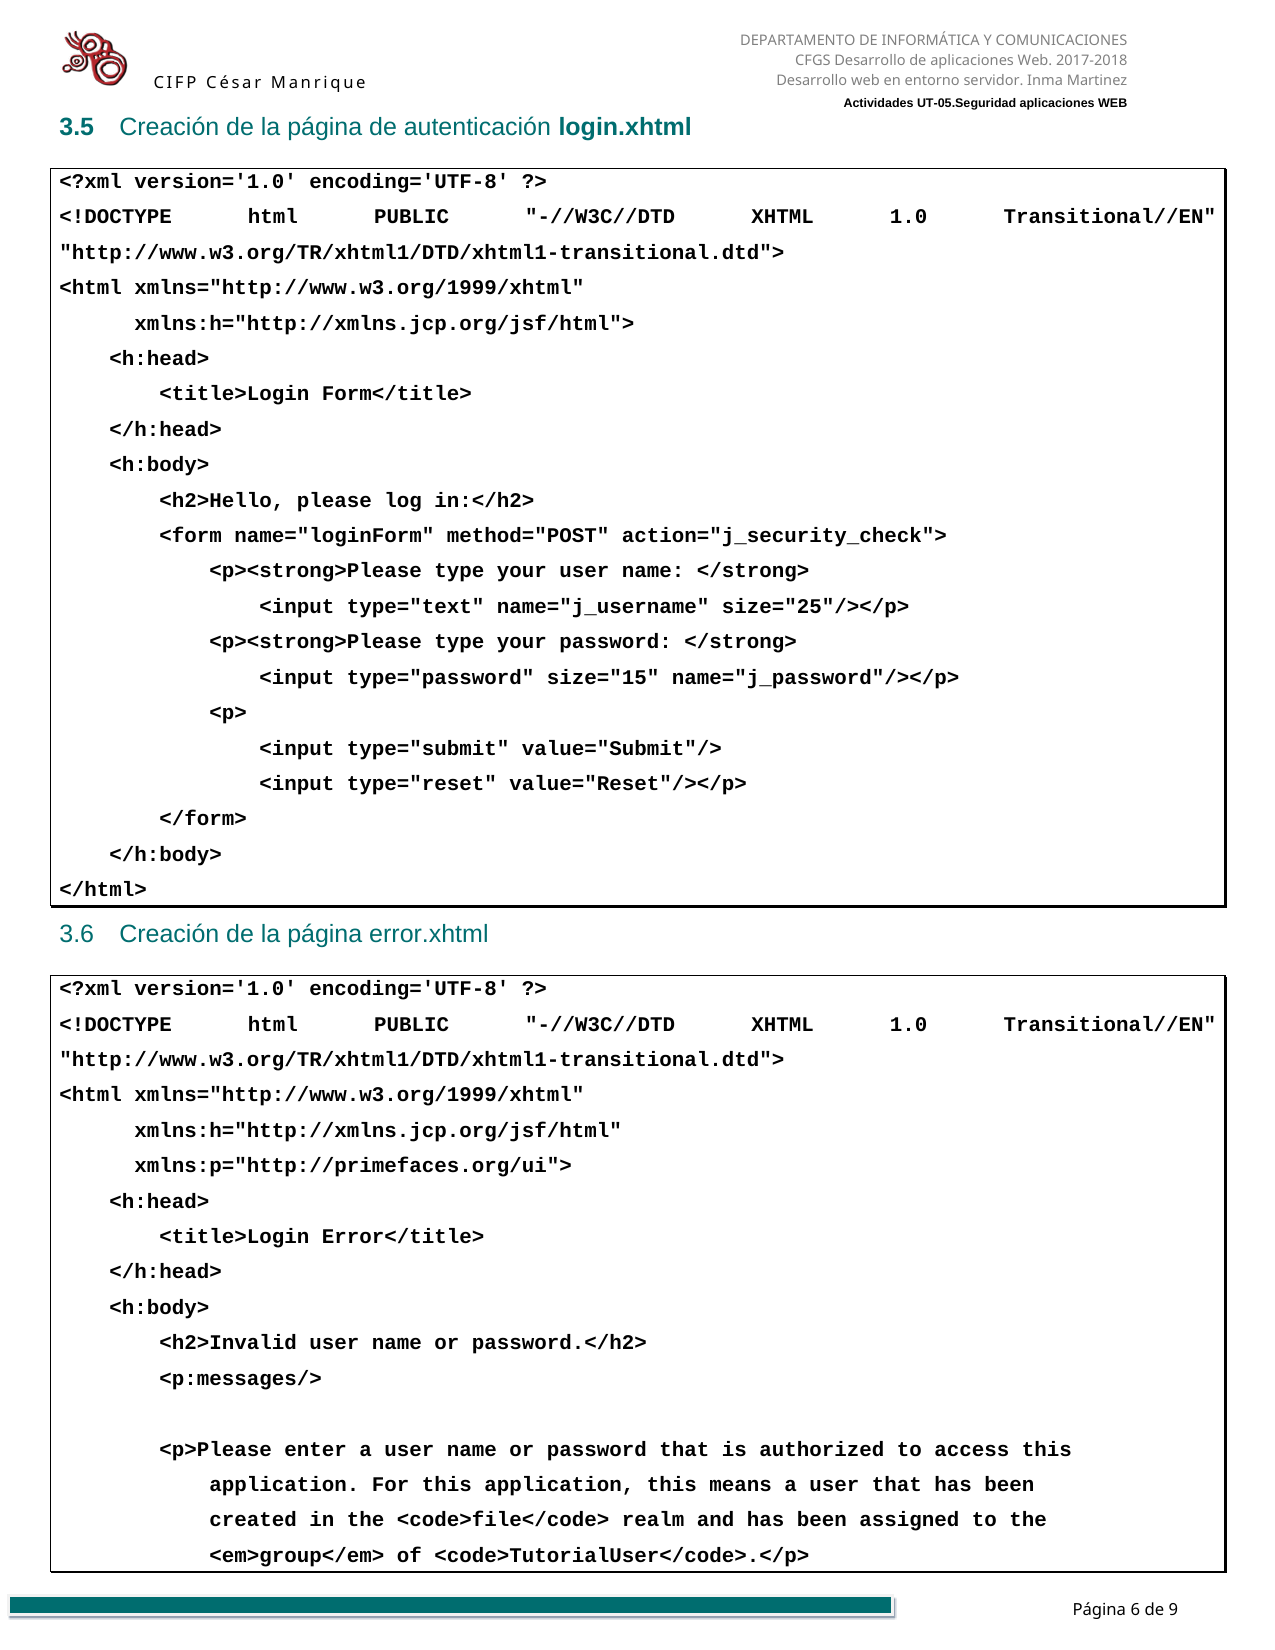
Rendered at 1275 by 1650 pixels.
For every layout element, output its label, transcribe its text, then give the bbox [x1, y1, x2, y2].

text <h:body> [51, 451, 1224, 478]
text <html xmlns="http://www.w3.org/1999/xhtml" [51, 274, 1224, 301]
text <?xml version='1.0' encoding='UTF-8' ?> [51, 976, 1224, 1002]
text <em>group</em> of <code>TutorialUser</code>.</p> [51, 1542, 1224, 1571]
text xmlns:h="http://xmlns.jcp.org/jsf/html" [51, 1117, 1224, 1143]
text created in the <code>file</code> realm and has been assigned to the [51, 1506, 1224, 1533]
text <h2>Hello, please log in:</h2> [51, 487, 1224, 513]
text <!DOCTYPE html PUBLIC "-//W3C//DTD XHTML 1.0 Transitional//EN" "http://www.w3.org/TR/xhtml1/DTD/xhtml1-transitional.dtd"> [51, 1011, 1224, 1073]
text <form name="loginForm" method="POST" action="j_security_check"> [51, 522, 1224, 549]
text <p:messages/> [51, 1365, 1224, 1391]
text xmlns:h="http://xmlns.jcp.org/jsf/html"> [51, 309, 1224, 336]
text <h:head> [51, 1188, 1224, 1214]
text <input type="reset" value="Reset"/></p> [51, 770, 1224, 797]
text <!DOCTYPE html PUBLIC "-//W3C//DTD XHTML 1.0 Transitional//EN" "http://www.w3.org/TR/xhtml1/DTD/xhtml1-transitional.dtd"> [51, 203, 1224, 265]
text <p><strong>Please type your user name: </strong> [51, 557, 1224, 584]
subtitle Creación de la página de autenticación login.xhtml [59, 112, 1216, 141]
text <title>Login Form</title> [51, 380, 1224, 407]
text </h:head> [51, 1258, 1224, 1285]
text </form> [51, 805, 1224, 832]
text <input type="text" name="j_username" size="25"/></p> [51, 593, 1224, 619]
picture [59, 29, 131, 86]
text <h:body> [51, 1294, 1224, 1321]
text <html xmlns="http://www.w3.org/1999/xhtml" [51, 1081, 1224, 1108]
text <p><strong>Please type your password: </strong> [51, 628, 1224, 655]
text xmlns:p="http://primefaces.org/ui"> [51, 1152, 1224, 1179]
text </html> [51, 876, 1224, 905]
text <title>Login Error</title> [51, 1223, 1224, 1250]
text application. For this application, this means a user that has been [51, 1471, 1224, 1498]
text <p>Please enter a user name or password that is authorized to access this [51, 1436, 1224, 1462]
text <input type="submit" value="Submit"/> [51, 734, 1224, 761]
text <input type="password" size="15" name="j_password"/></p> [51, 664, 1224, 690]
subtitle Creación de la página error.xhtml [59, 919, 1216, 948]
text <p> [51, 699, 1224, 726]
text </h:head> [51, 416, 1224, 442]
text <h:head> [51, 345, 1224, 372]
text <?xml version='1.0' encoding='UTF-8' ?> [51, 169, 1224, 194]
text </h:body> [51, 841, 1224, 867]
text <h2>Invalid user name or password.</h2> [51, 1329, 1224, 1356]
